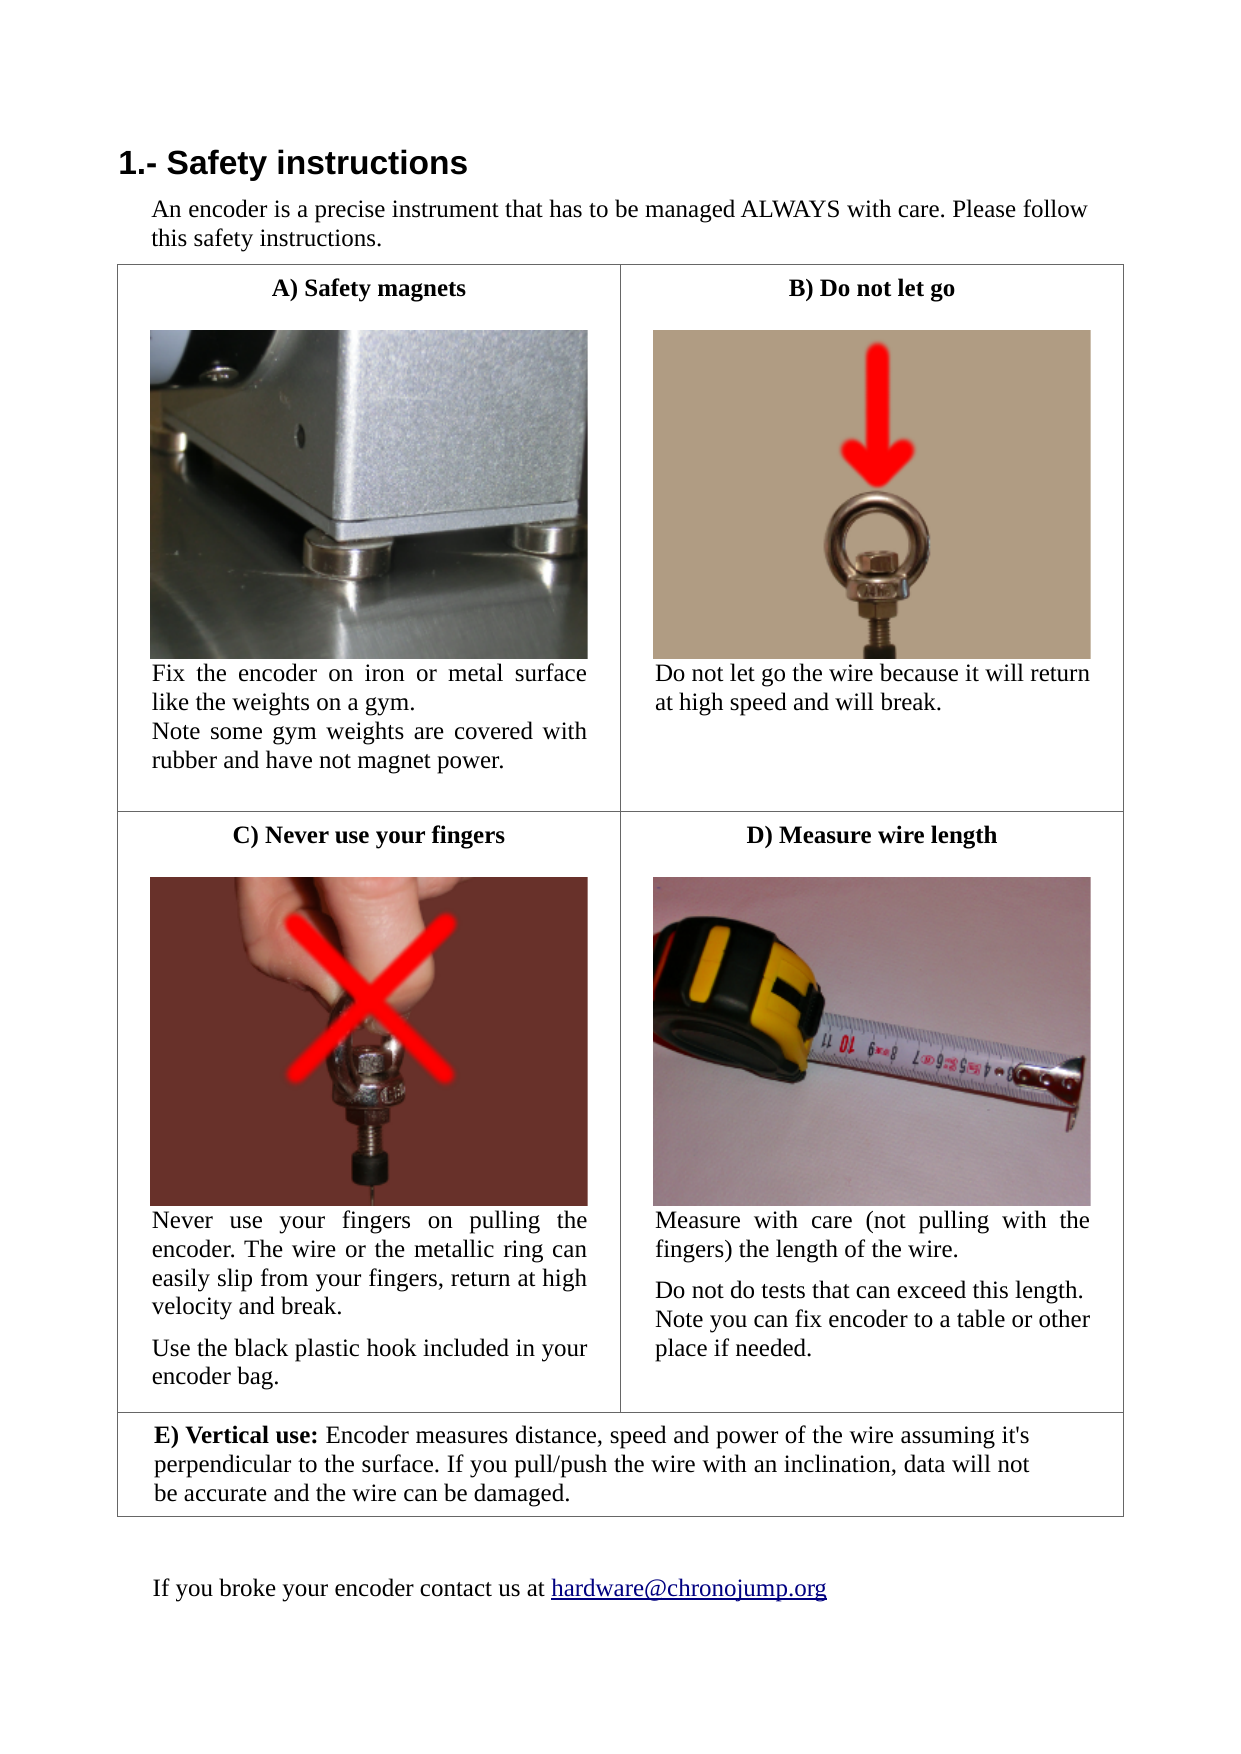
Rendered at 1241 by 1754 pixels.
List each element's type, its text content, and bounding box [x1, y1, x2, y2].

picture [653, 330, 1091, 659]
picture [150, 877, 588, 1206]
text If you broke your encoder contact us at hardware@chronojump.org [152, 1573, 1122, 1602]
table_cell C) Never use your fingers Never use your fingers on pulling the encoder. The wire or the metallic ring can easily slip from your fingers, return at high velocity and break. Use the black plastic hook included in your encoder bag. [118, 812, 620, 1412]
table_header A) Safety magnets Fix the encoder on iron or metal surface like the weights on a gym. Note some gym weights are covered with rubber and have not magnet power. [118, 265, 620, 811]
subtitle 1.- Safety instructions [118, 143, 1122, 182]
table_cell E) Vertical use: Encoder measures distance, speed and power of the wire assuming it's perpendicular to the surface. If you pull/push the wire with an inclination, data will not be accurate and the wire can be damaged. [118, 1413, 1123, 1516]
picture [150, 330, 588, 659]
table_header B) Do not let go Do not let go the wire because it will return at high speed and will break. [621, 265, 1123, 811]
text An encoder is a precise instrument that has to be managed ALWAYS with care. Please follow this safety instructions. [151, 194, 1089, 252]
table_cell D) Measure wire length Measure with care (not pulling with the fingers) the length of the wire. Do not do tests that can exceed this length. Note you can fix encoder to a table or other place if needed. [621, 812, 1123, 1412]
picture [653, 877, 1091, 1206]
